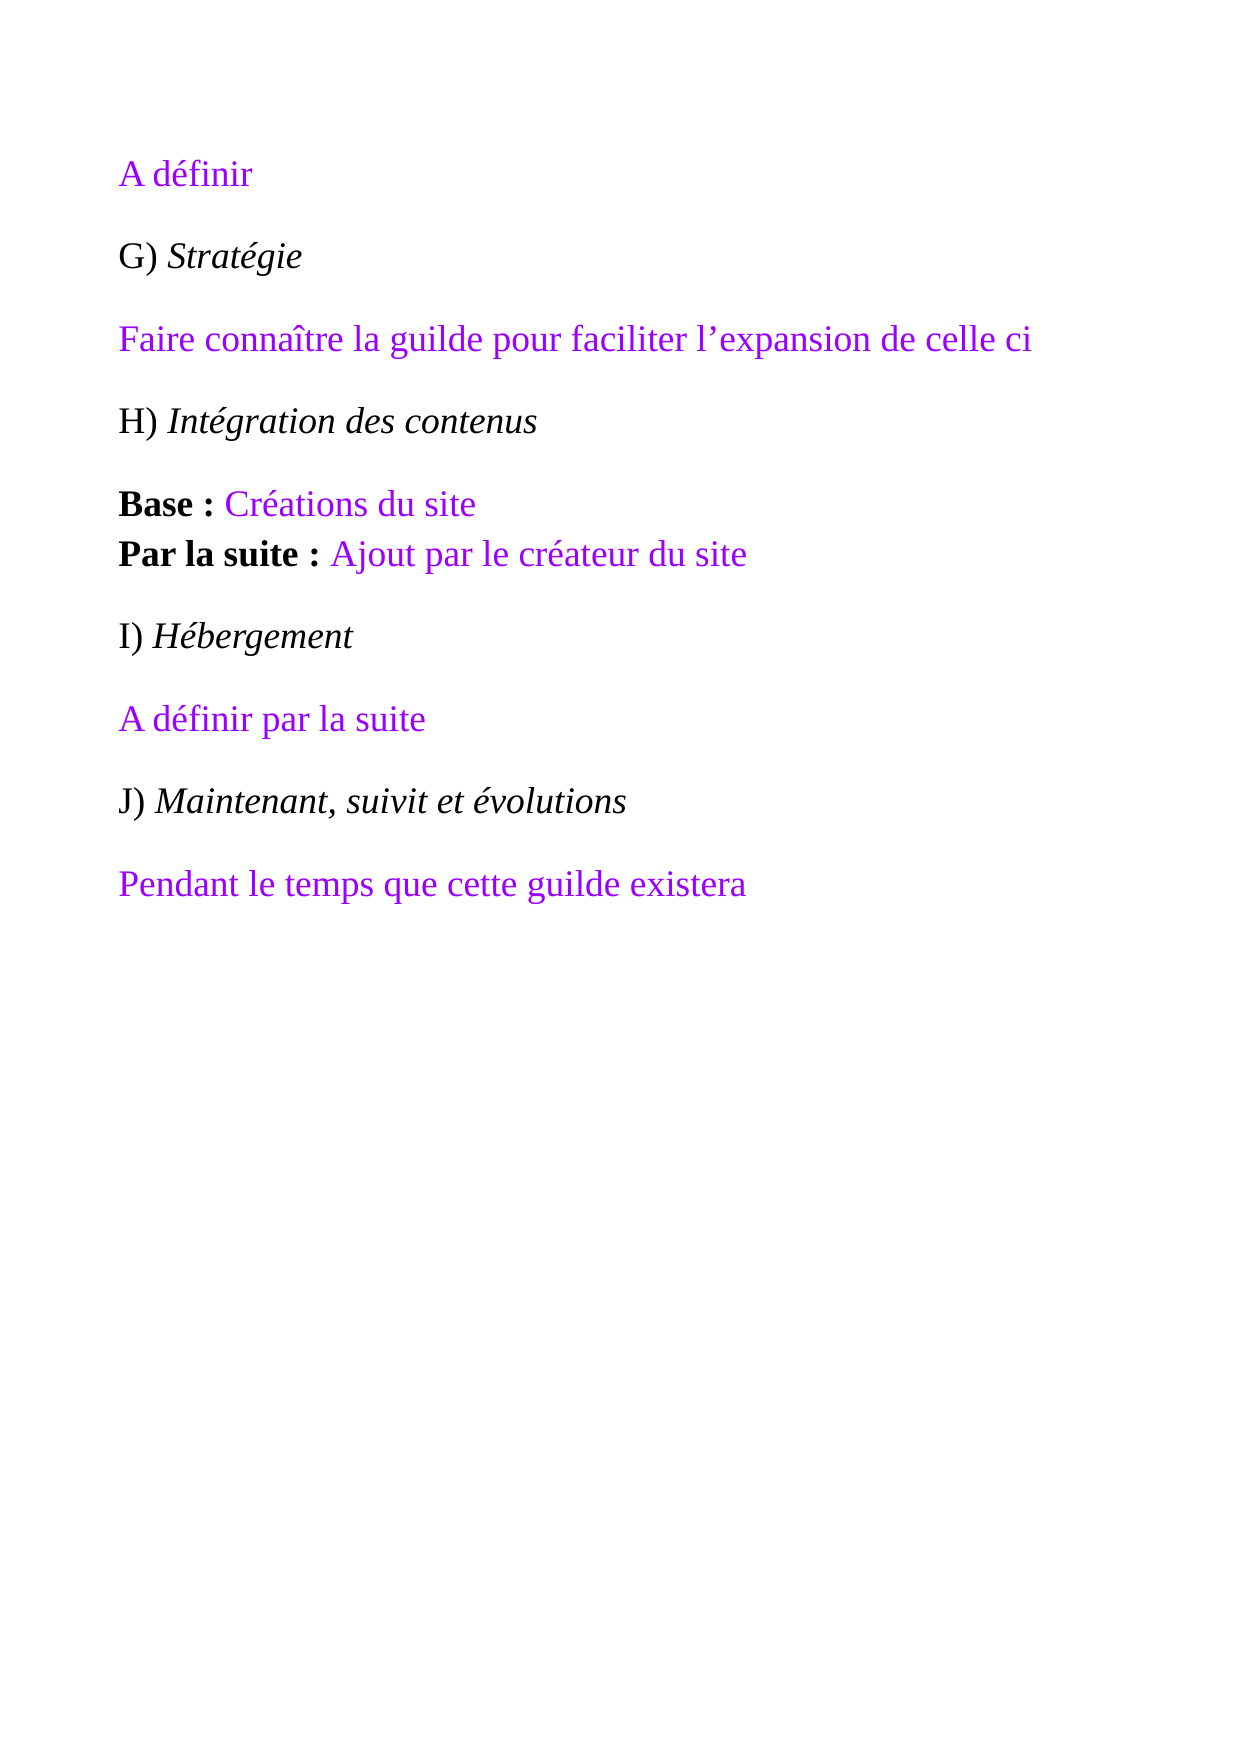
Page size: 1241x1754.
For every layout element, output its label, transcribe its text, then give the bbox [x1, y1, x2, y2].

text H) Intégration des contenus [118, 399, 1122, 442]
text Par la suite : Ajout par le créateur du site [118, 531, 1122, 574]
text A définir par la suite [118, 696, 1122, 739]
text A définir [118, 151, 1122, 194]
text Faire connaître la guilde pour faciliter l’expansion de celle ci [118, 316, 1122, 359]
text Base : Créations du site [118, 482, 1122, 525]
text J) Maintenant, suivit et évolutions [118, 779, 1122, 822]
text Pendant le temps que cette guilde existera [118, 862, 1122, 905]
text G) Stratégie [118, 234, 1122, 277]
text I) Hébergement [118, 614, 1122, 657]
